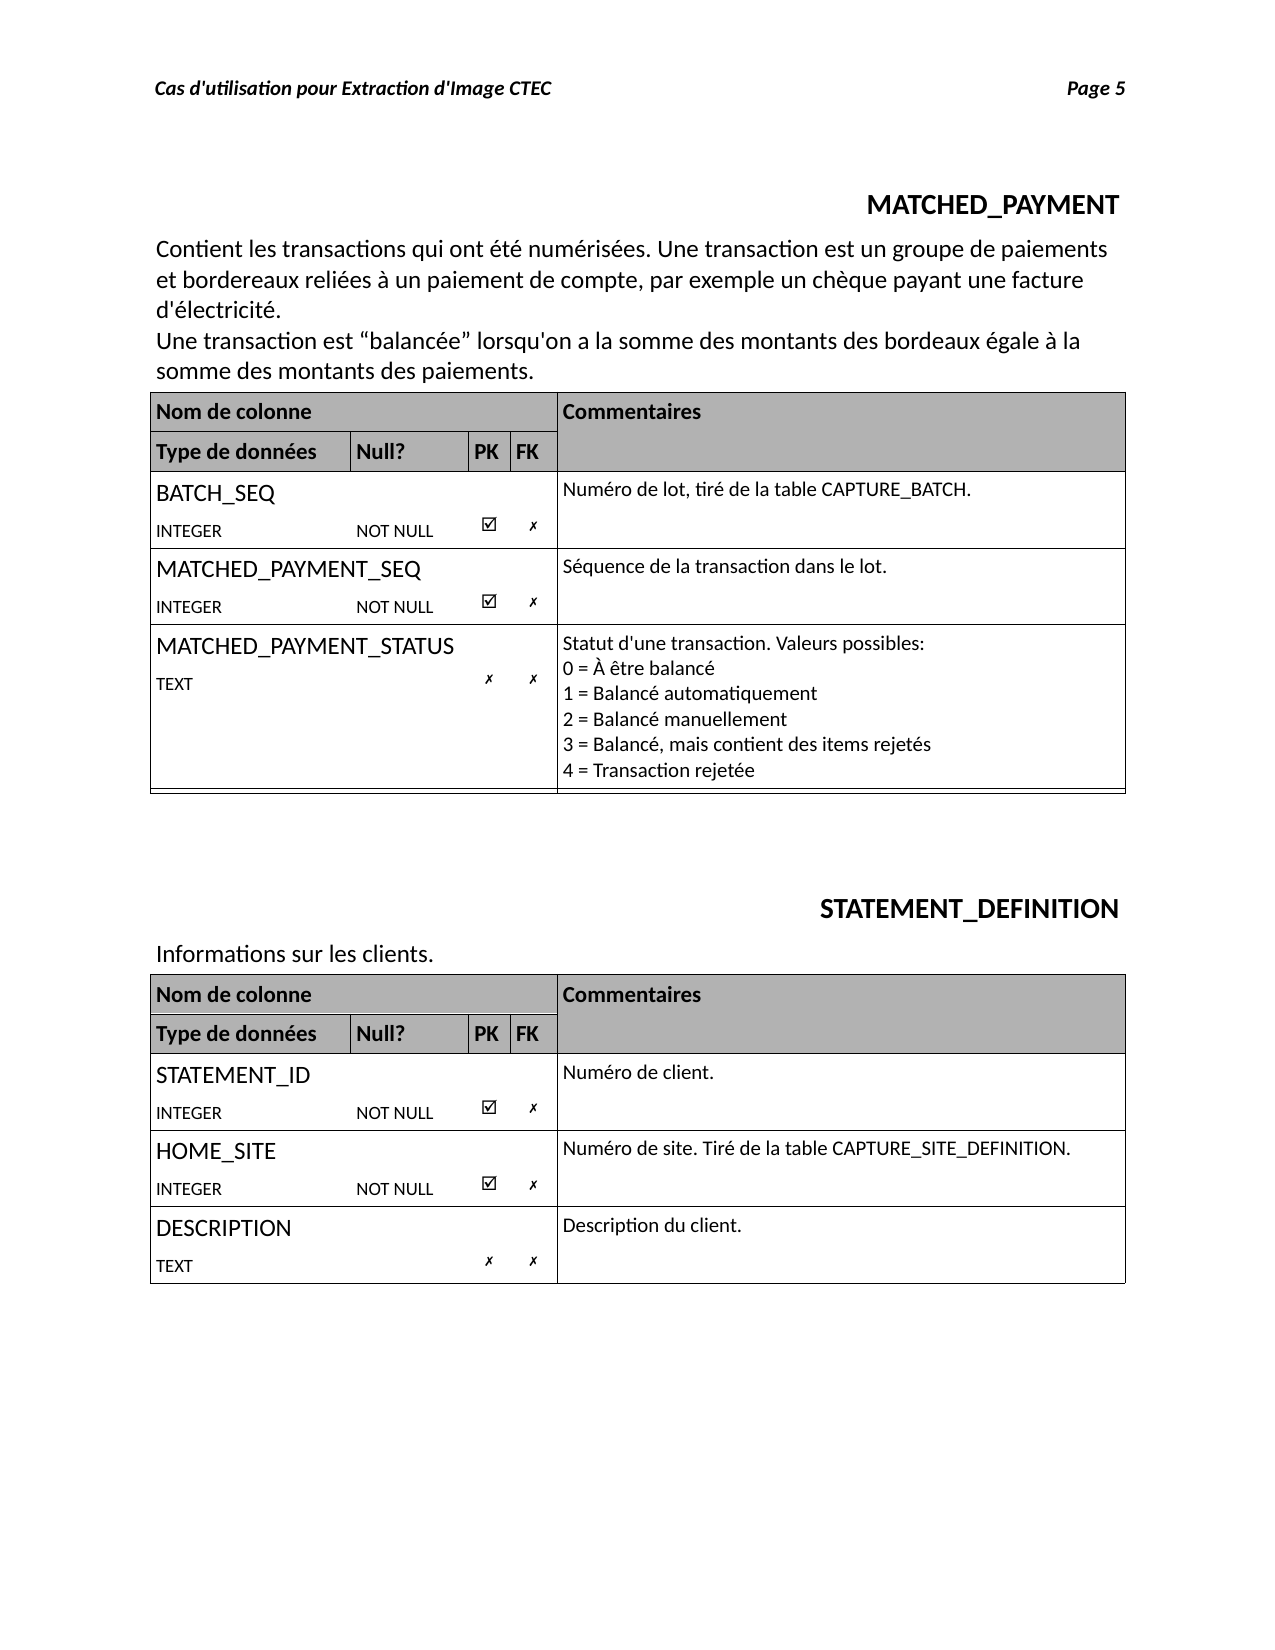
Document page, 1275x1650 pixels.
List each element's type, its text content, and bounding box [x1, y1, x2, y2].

table_cell O [510, 1248, 557, 1283]
table_cell Commentaires [558, 393, 1125, 471]
table_cell Numéro de lot, tiré de la table CAPTURE_BATCH. [558, 472, 1125, 547]
table_cell NOT NULL [350, 590, 468, 624]
table_cell MATCHED_PAYMENT_SEQ [151, 549, 557, 589]
table_cell HOME_SITE [151, 1131, 557, 1172]
table_cell NOT NULL [350, 1172, 468, 1206]
table_cell [469, 789, 510, 793]
table_cell Null? [351, 1015, 468, 1053]
table_cell FK [511, 432, 557, 471]
table_cell O [510, 666, 557, 788]
table_cell R [469, 1095, 510, 1130]
table_cell Type de données [151, 1015, 350, 1053]
table_cell Description du client. [558, 1207, 1125, 1283]
table_cell PK [469, 1015, 510, 1053]
table_cell STATEMENT_ID [151, 1054, 557, 1095]
table_cell O [510, 590, 557, 624]
table_cell [510, 789, 557, 793]
table_cell INTEGER [151, 1172, 350, 1206]
table_cell [558, 789, 1125, 793]
table_cell Nom de colonne [151, 393, 557, 431]
table_cell R [469, 513, 510, 547]
table_cell O [469, 666, 510, 788]
table_cell TEXT [151, 1248, 350, 1283]
table_cell NOT NULL [350, 1095, 468, 1130]
table_cell INTEGER [151, 513, 350, 547]
table_cell INTEGER [151, 590, 350, 624]
table_cell O [469, 1248, 510, 1283]
table_cell NOT NULL [350, 513, 468, 547]
table_cell TEXT [151, 666, 350, 788]
table_cell [151, 789, 350, 793]
table_cell MATCHED_PAYMENT_STATUS [151, 625, 557, 666]
table_cell O [510, 513, 557, 547]
table_cell FK [511, 1015, 557, 1053]
table_cell Type de données [151, 432, 350, 471]
table_cell DESCRIPTION [151, 1207, 557, 1248]
table_cell INTEGER [151, 1095, 350, 1130]
table_header STATEMENT_DEFINITION [150, 885, 1125, 932]
table_cell [350, 1248, 468, 1283]
table_cell O [510, 1095, 557, 1130]
table_cell [350, 666, 468, 788]
table_cell [350, 789, 468, 793]
table_header MATCHED_PAYMENT [150, 181, 1125, 228]
table_cell Numéro de site. Tiré de la table CAPTURE_SITE_DEFINITION. [558, 1131, 1125, 1206]
table_cell R [469, 1172, 510, 1206]
table_cell Séquence de la transaction dans le lot. [558, 549, 1125, 624]
table_cell Statut d'une transaction. Valeurs possibles: 0 = À être balancé 1 = Balancé automatiquement 2 = Balancé manuellement 3 = Balancé, mais contient des items rejetés 4 = Transaction rejetée [558, 625, 1125, 788]
table_cell Informations sur les clients. [150, 932, 1125, 974]
table_cell Null? [351, 432, 468, 471]
table_cell Commentaires [558, 975, 1125, 1053]
table_cell Nom de colonne [151, 975, 557, 1013]
table_cell Numéro de client. [558, 1054, 1125, 1130]
table_cell BATCH_SEQ [151, 472, 557, 513]
table_cell O [510, 1172, 557, 1206]
table_cell PK [469, 432, 510, 471]
table_cell Contient les transactions qui ont été numérisées. Une transaction est un groupe de paiements et bordereaux reliées à un paiement de compte, par exemple un chèque payant une facture d'électricité. Une transaction est “balancée” lorsqu'on a la somme des montants des bordeaux égale à la somme des montants des paiements. [150, 228, 1125, 392]
table_cell R [469, 590, 510, 624]
